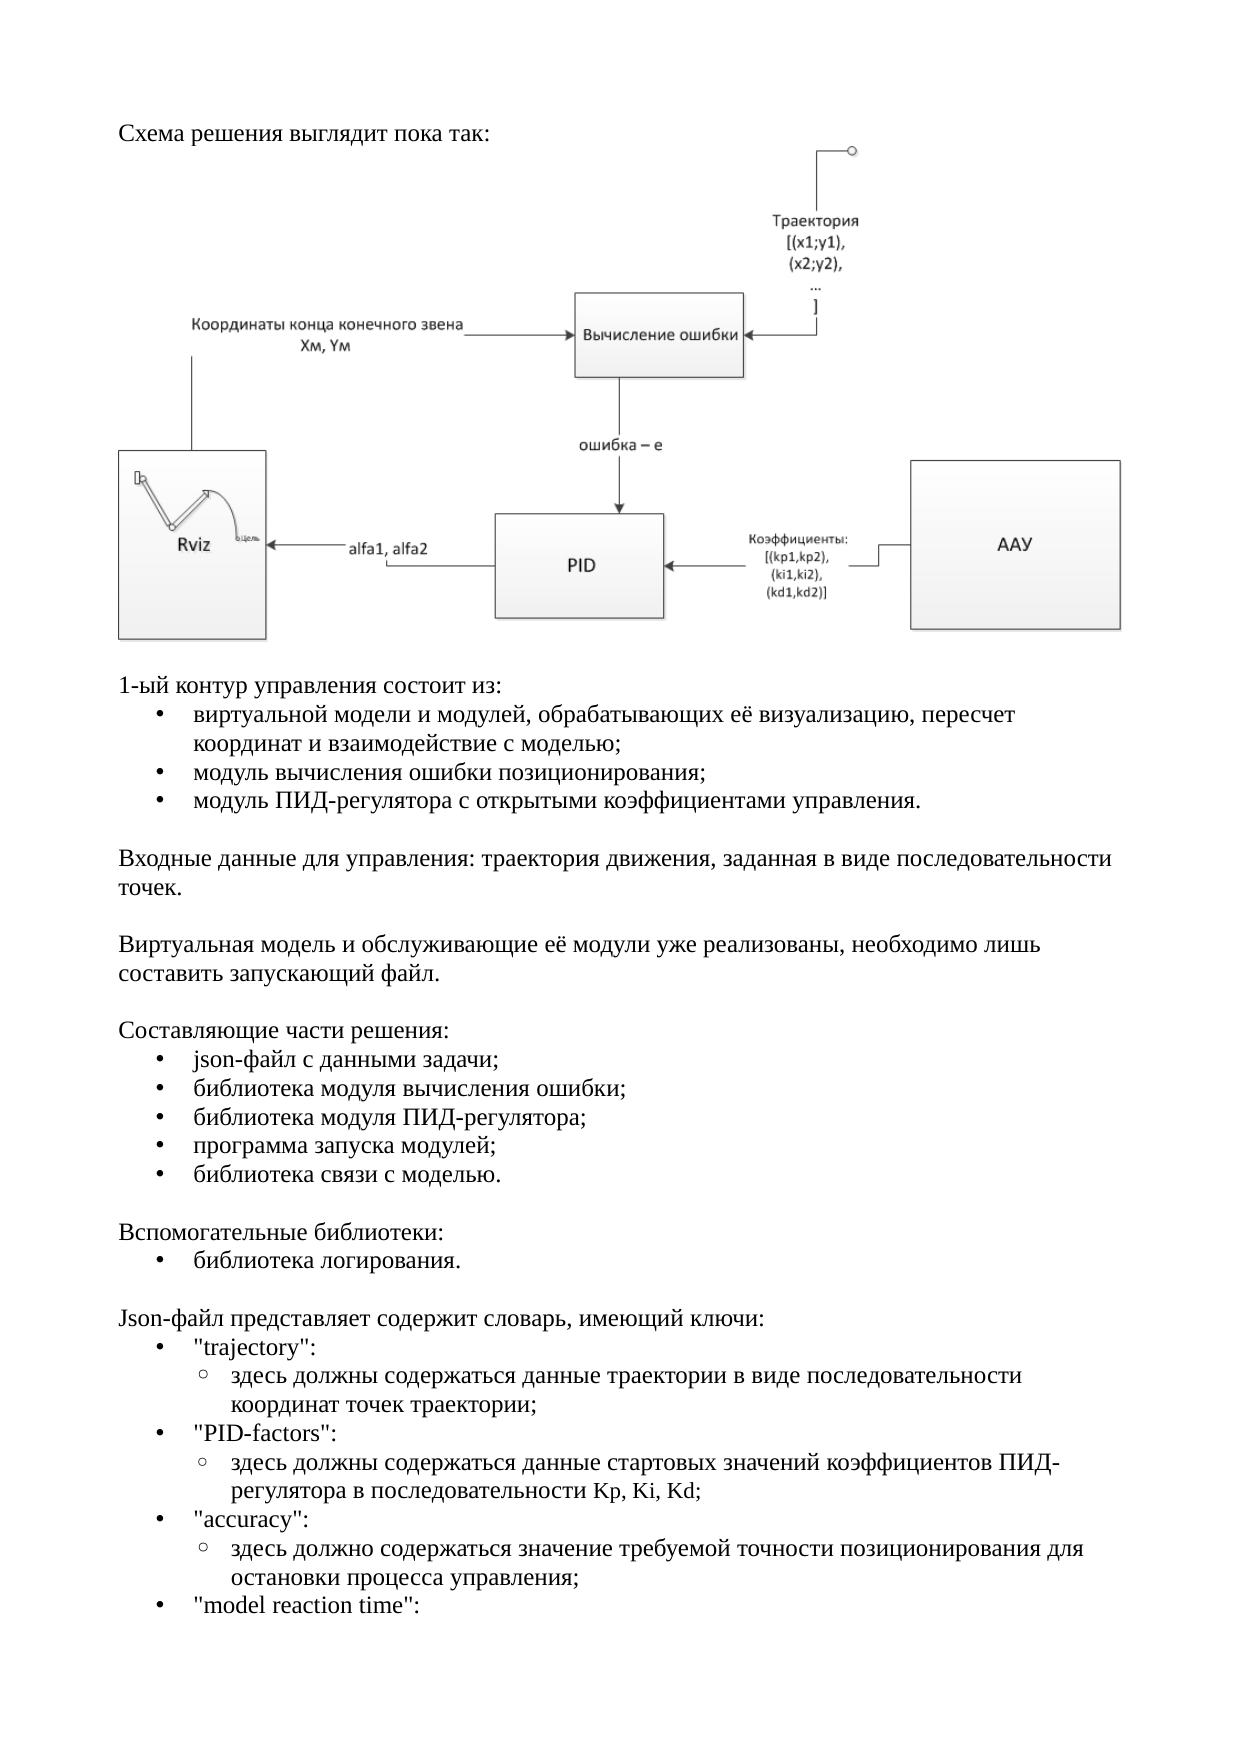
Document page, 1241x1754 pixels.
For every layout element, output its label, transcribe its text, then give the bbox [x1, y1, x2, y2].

list модуль вычисления ошибки позиционирования; [156, 757, 1122, 785]
list "PID-factors": [156, 1418, 1122, 1447]
text Вспомогательные библиотеки: [118, 1217, 1122, 1245]
text Схема решения выглядит пока так: [118, 118, 1122, 146]
text Составляющие части решения: [118, 1015, 1122, 1044]
list "trajectory": [156, 1332, 1122, 1360]
list библиотека связи с моделью. [156, 1159, 1122, 1188]
text Json-файл представляет содержит словарь, имеющий ключи: [118, 1303, 1122, 1332]
text 1-ый контур управления состоит из: [118, 670, 1122, 699]
list здесь должны содержаться данные стартовых значений коэффициентов ПИД-регулятора в последовательности Kp, Ki, Kd; [193, 1447, 1122, 1504]
list библиотека логирования. [156, 1245, 1122, 1274]
list здесь должны содержаться данные траектории в виде последовательности координат точек траектории; [193, 1360, 1122, 1418]
text Виртуальная модель и обслуживающие её модули уже реализованы, необходимо лишь составить запускающий файл. [118, 929, 1122, 987]
list модуль ПИД-регулятора с открытыми коэффициентами управления. [156, 785, 1122, 814]
picture [118, 146, 1123, 642]
list библиотека модуля ПИД-регулятора; [156, 1102, 1122, 1130]
list json-файл с данными задачи; [156, 1044, 1122, 1073]
list библиотека модуля вычисления ошибки; [156, 1073, 1122, 1102]
list "accuracy": [156, 1504, 1122, 1533]
list программа запуска модулей; [156, 1130, 1122, 1159]
list виртуальной модели и модулей, обрабатывающих её визуализацию, пересчет координат и взаимодействие с моделью; [156, 699, 1122, 757]
text Входные данные для управления: траектория движения, заданная в виде последовательности точек. [118, 843, 1122, 900]
list здесь должно содержаться значение требуемой точности позиционирования для остановки процесса управления; [193, 1533, 1122, 1590]
list "model reaction time": [156, 1590, 1122, 1619]
